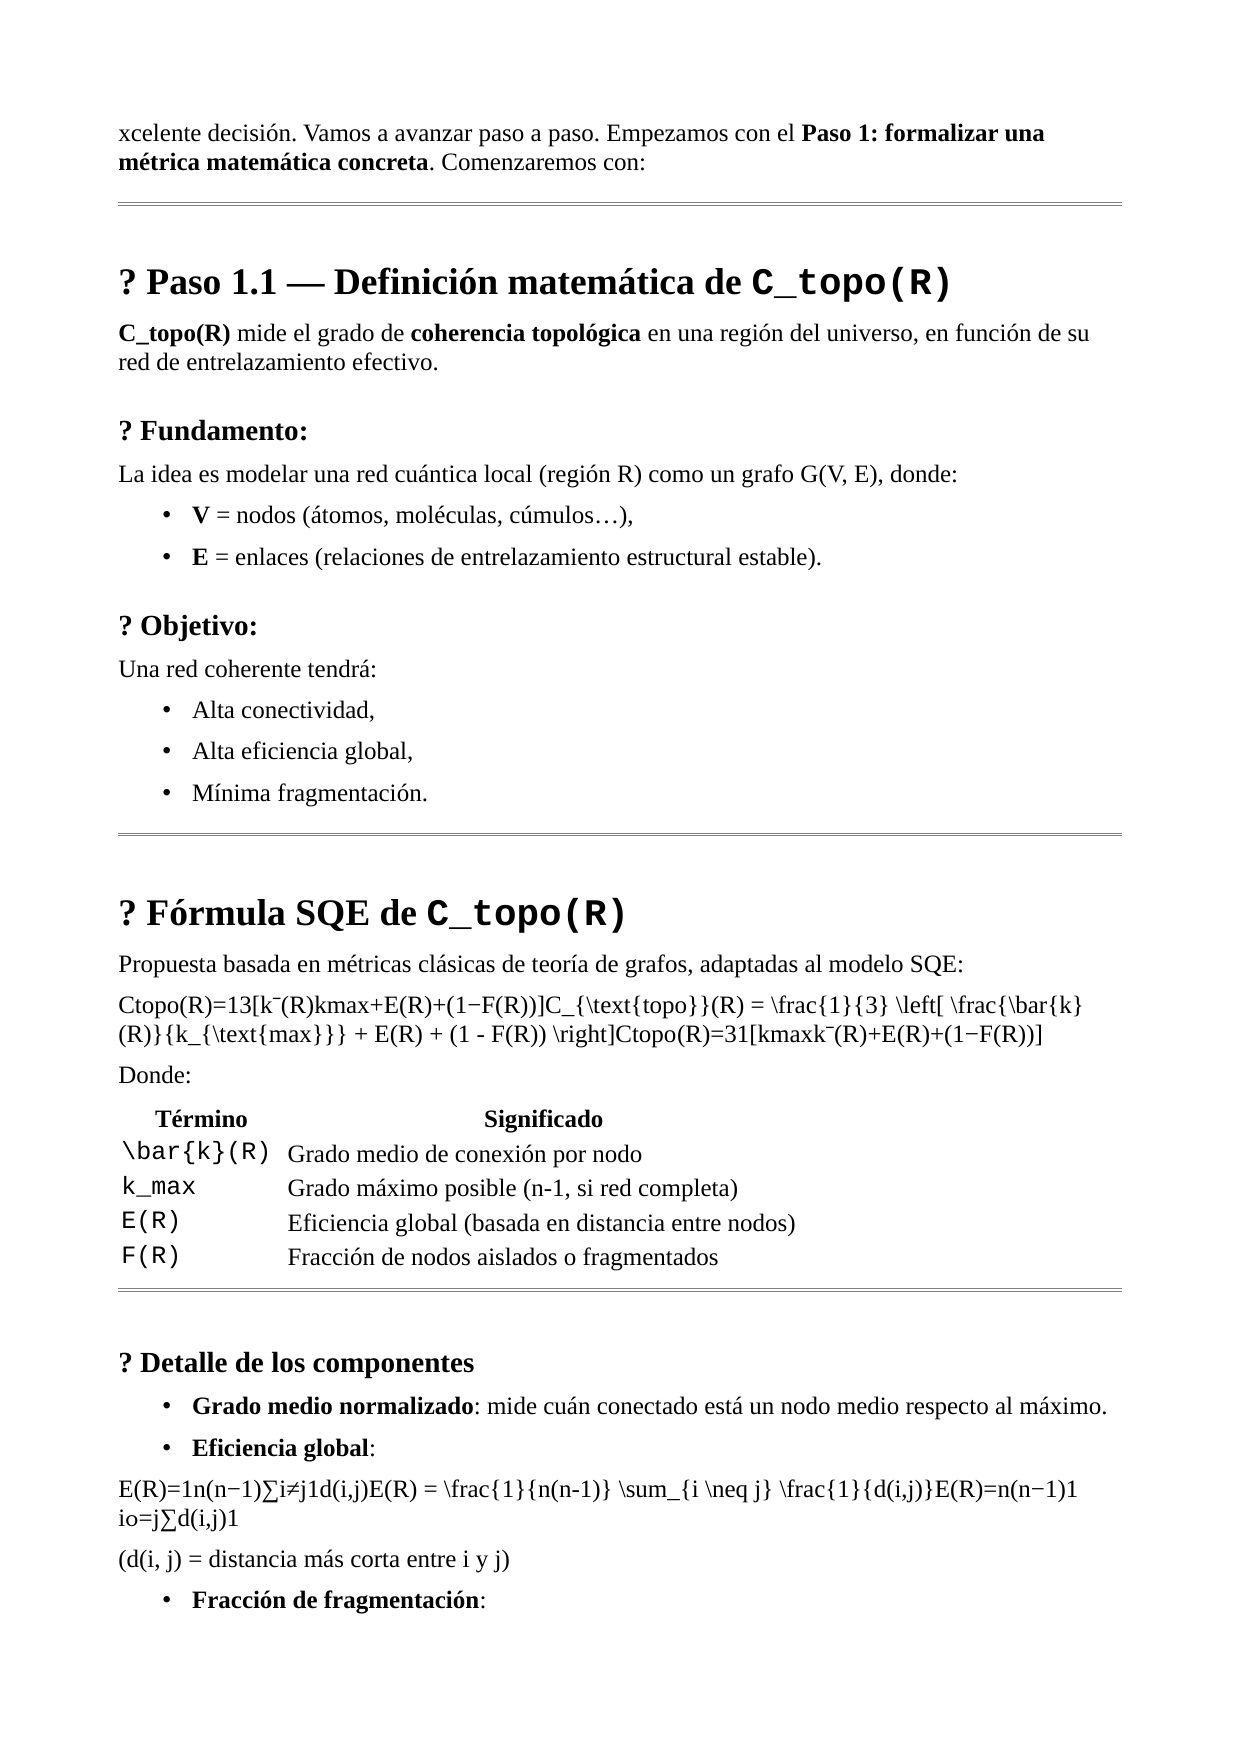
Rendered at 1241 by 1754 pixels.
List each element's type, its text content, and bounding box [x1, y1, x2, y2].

list E = enlaces (relaciones de entrelazamiento estructural estable). [162, 542, 1122, 570]
text Una red coherente tendrá: [118, 654, 1122, 683]
table_header Término [118, 1101, 284, 1136]
text Ctopo(R)=13[kˉ(R)kmax+E(R)+(1−F(R))]C_{\text{topo}}(R) = \frac{1}{3} \left[ \frac{\bar{k}(R)}{k_{\text{max}}} + E(R) + (1 - F(R)) \right]Ctopo​(R)=31​[kmax​kˉ(R)​+E(R)+(1−F(R))] [118, 990, 1122, 1047]
subtitle ? Paso 1.1 — Definición matemática de C_topo(R) [118, 259, 1122, 306]
text Propuesta basada en métricas clásicas de teoría de grafos, adaptadas al modelo SQE: [118, 949, 1122, 977]
table_cell Grado máximo posible (n-1, si red completa) [285, 1170, 803, 1205]
table_cell Fracción de nodos aislados o fragmentados [285, 1240, 803, 1274]
text E(R)=1n(n−1)∑i≠j1d(i,j)E(R) = \frac{1}{n(n-1)} \sum_{i \neq j} \frac{1}{d(i,j)}E(R)=n(n−1)1​i=j∑​d(i,j)1​ [118, 1474, 1122, 1531]
list Alta conectividad, [162, 695, 1122, 724]
subtitle ? Objetivo: [118, 608, 1122, 641]
list Fracción de fragmentación: [162, 1585, 1122, 1614]
table_cell Eficiencia global (basada en distancia entre nodos) [285, 1205, 803, 1239]
text Donde: [118, 1060, 1122, 1089]
table_cell \bar{k}(R) [118, 1136, 284, 1170]
list Alta eficiencia global, [162, 736, 1122, 765]
subtitle ? Detalle de los componentes [118, 1345, 1122, 1379]
text C_topo(R) mide el grado de coherencia topológica en una región del universo, en función de su red de entrelazamiento efectivo. [118, 318, 1122, 376]
table_cell F(R) [118, 1240, 284, 1274]
table_cell Grado medio de conexión por nodo [285, 1136, 803, 1170]
list V = nodos (átomos, moléculas, cúmulos…), [162, 500, 1122, 529]
table_cell E(R) [118, 1205, 284, 1239]
subtitle ? Fundamento: [118, 413, 1122, 447]
list Eficiencia global: [162, 1433, 1122, 1461]
list Grado medio normalizado: mide cuán conectado está un nodo medio respecto al máximo. [162, 1391, 1122, 1420]
text La idea es modelar una red cuántica local (región R) como un grafo G(V, E), donde: [118, 459, 1122, 488]
table_header Significado [285, 1101, 803, 1136]
list Mínima fragmentación. [162, 778, 1122, 806]
subtitle ? Fórmula SQE de C_topo(R) [118, 890, 1122, 936]
text xcelente decisión. Vamos a avanzar paso a paso. Empezamos con el Paso 1: formalizar una métrica matemática concreta. Comenzaremos con: [118, 118, 1122, 176]
text (d(i, j) = distancia más corta entre i y j) [118, 1544, 1122, 1573]
table_cell k_max [118, 1170, 284, 1205]
